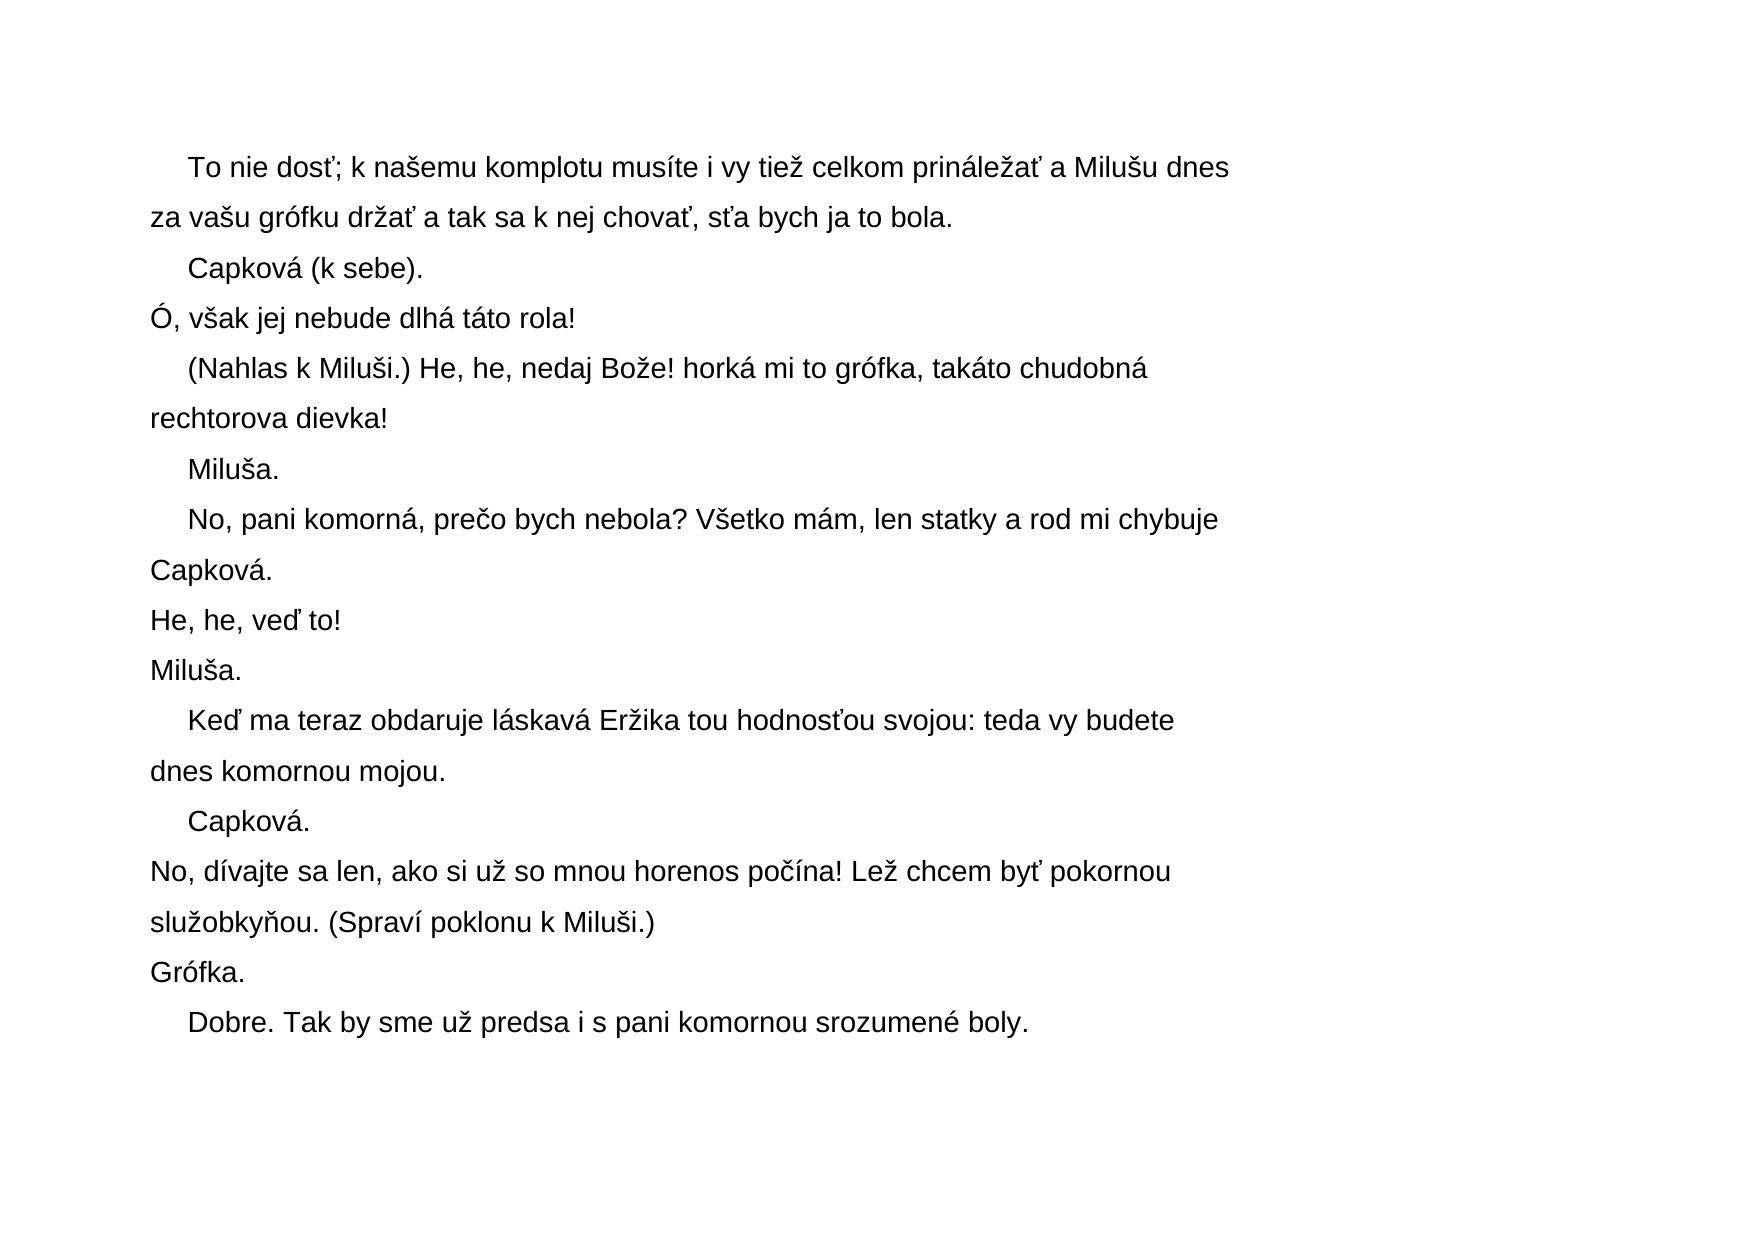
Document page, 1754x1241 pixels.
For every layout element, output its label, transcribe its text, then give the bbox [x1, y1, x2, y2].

text Capková. [150, 804, 1243, 838]
text No, pani komorná, prečo bych nebola? Všetko mám, len statky a rod mi chybuje Capková. [150, 502, 1243, 586]
text Grófka. [150, 955, 1243, 988]
text Keď ma teraz obdaruje láskavá Eržika tou hodnosťou svojou: teda vy budete dnes komornou mojou. [150, 703, 1243, 787]
text Miluša. [150, 452, 1243, 485]
text Miluša. [150, 653, 1243, 687]
text To nie dosť; k našemu komplotu musíte i vy tiež celkom prináležať a Milušu dnes za vašu grófku držať a tak sa k nej chovať, sťa bych ja to bola. [150, 150, 1243, 234]
text He, he, veď to! [150, 603, 1243, 636]
text No, dívajte sa len, ako si už so mnou horenos počína! Lež chcem byť pokornou služobkyňou. (Spraví poklonu k Miluši.) [150, 854, 1243, 938]
text Dobre. Tak by sme už predsa i s pani komornou srozumené boly. [150, 1005, 1243, 1039]
text (Nahlas k Miluši.) He, he, nedaj Bože! horká mi to grófka, takáto chudobná rechtorova dievka! [150, 351, 1243, 435]
text Ó, však jej nebude dlhá táto rola! [150, 301, 1243, 334]
text Capková (k sebe). [150, 251, 1243, 284]
